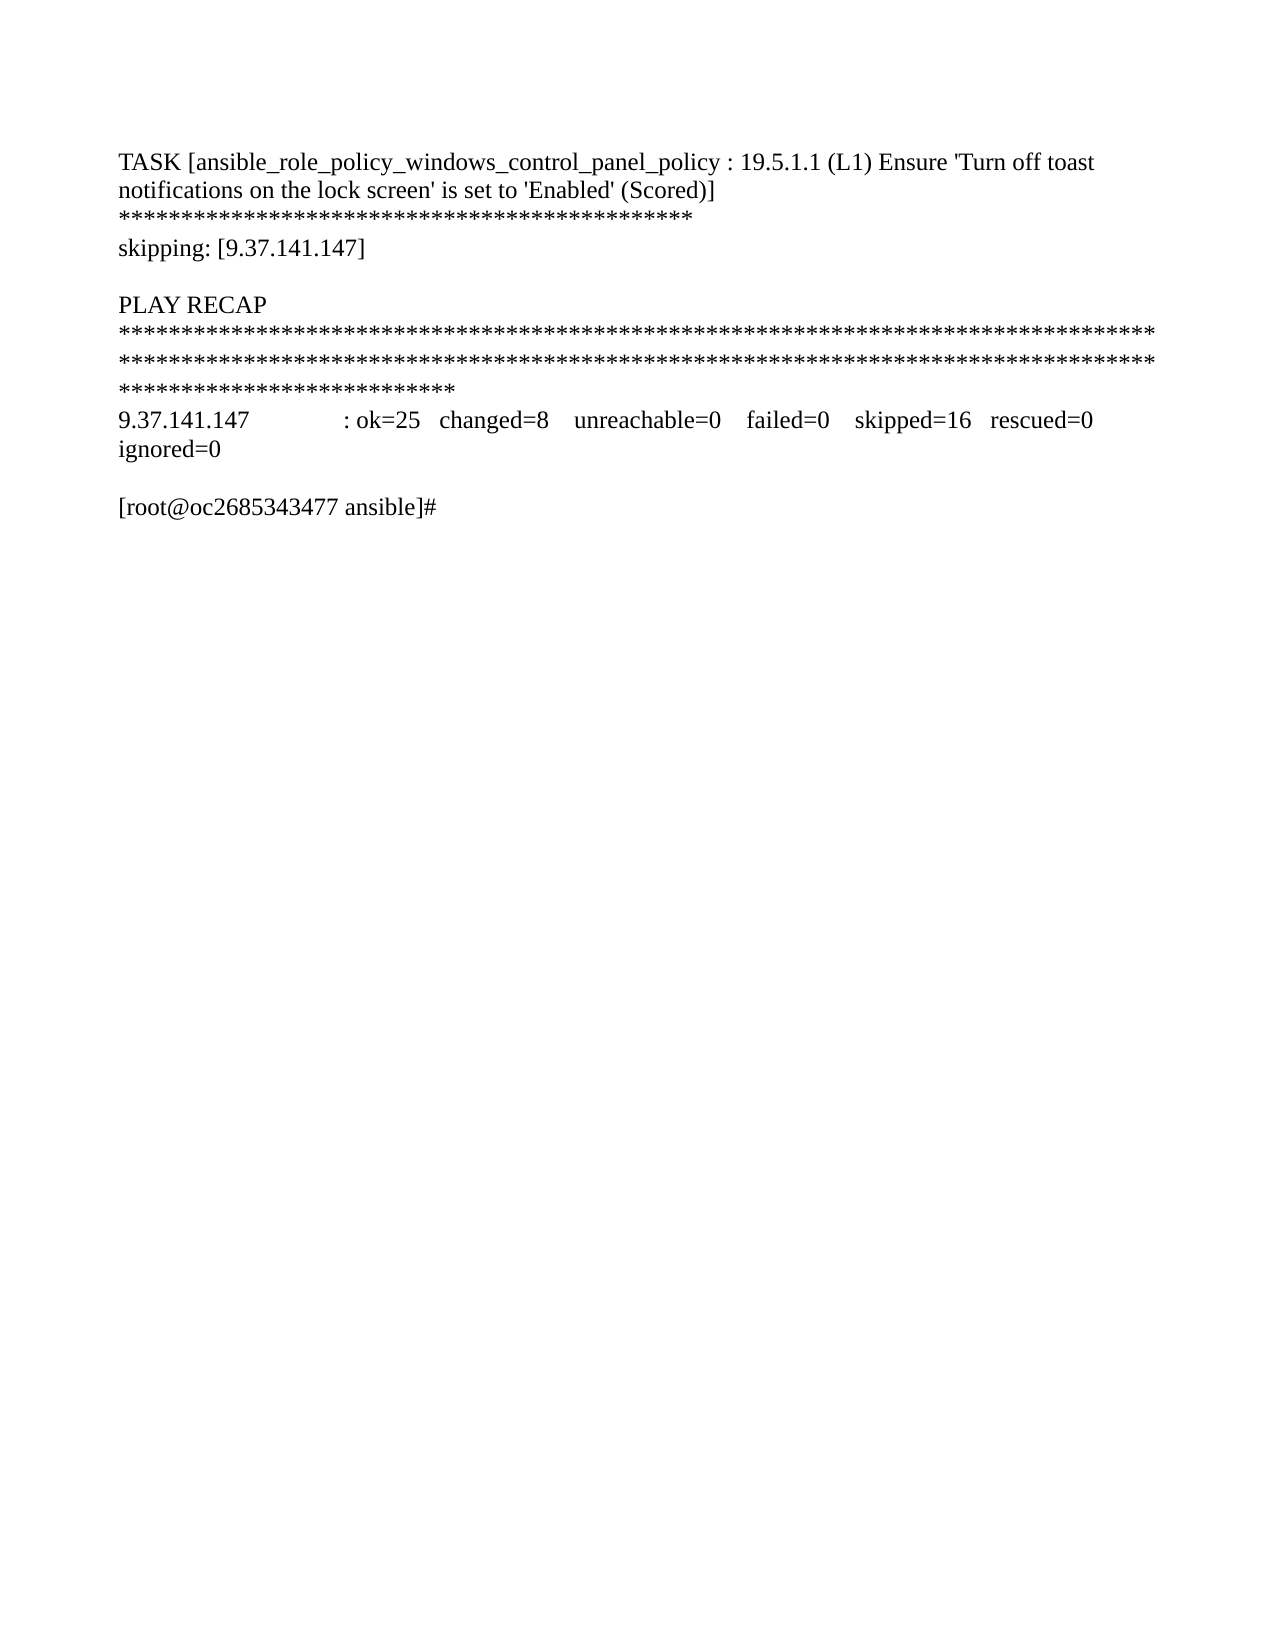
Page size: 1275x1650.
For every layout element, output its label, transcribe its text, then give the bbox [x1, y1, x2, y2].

text TASK [ansible_role_policy_windows_control_panel_policy : 19.5.1.1 (L1) Ensure 'Turn off toast notifications on the lock screen' is set to 'Enabled' (Scored)] ********************************************** [118, 147, 1157, 233]
text skipping: [9.37.141.147] [118, 233, 1157, 262]
text PLAY RECAP ************************************************************************************************************************************************************************************************* [118, 291, 1157, 406]
text [root@oc2685343477 ansible]# [118, 492, 1157, 521]
text 9.37.141.147 : ok=25 changed=8 unreachable=0 failed=0 skipped=16 rescued=0 ignored=0 [118, 406, 1157, 463]
